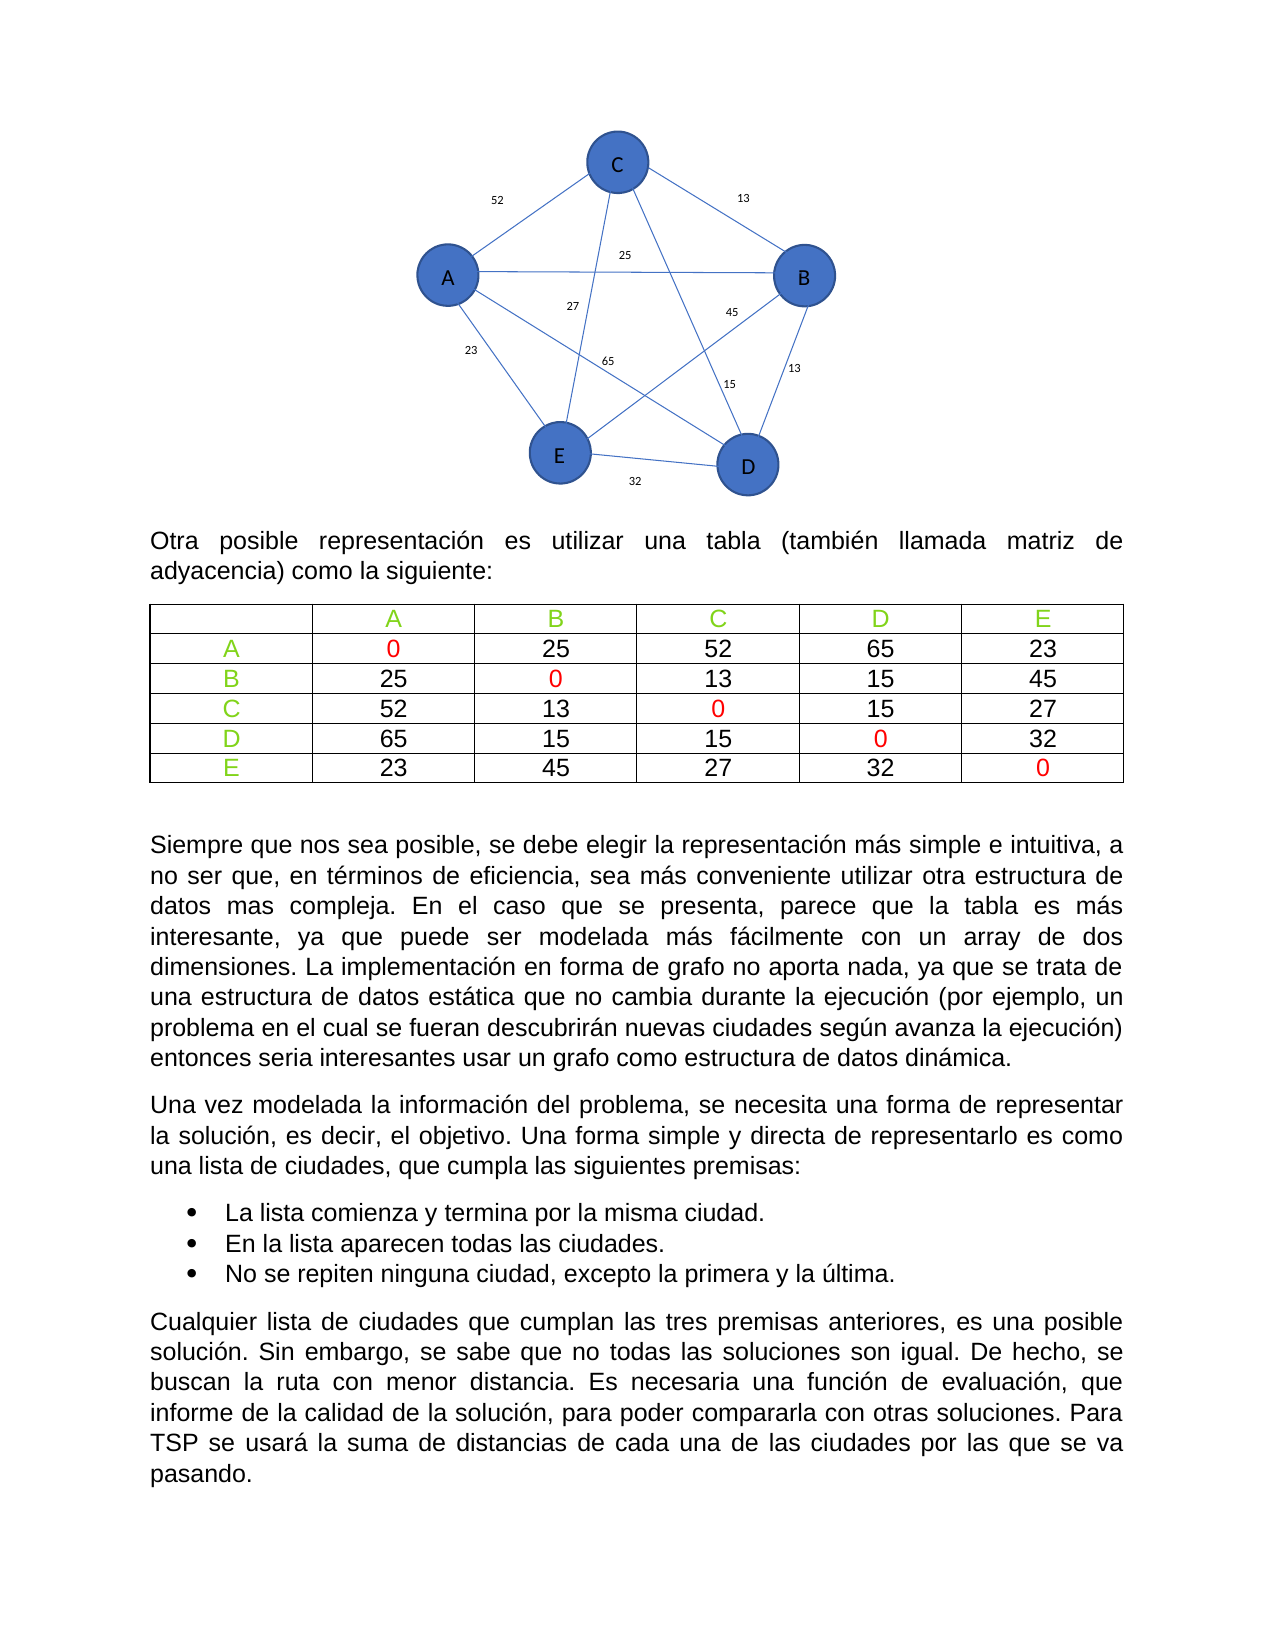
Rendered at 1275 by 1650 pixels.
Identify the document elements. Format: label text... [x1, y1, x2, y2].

table_cell E [151, 754, 312, 782]
table_cell 23 [962, 634, 1123, 663]
table_cell 15 [800, 664, 961, 693]
text Cualquier lista de ciudades que cumplan las tres premisas anteriores, es una posible solución. Sin embargo, se sabe que no todas las soluciones son igual. De hecho, se buscan la ruta con menor distancia. Es necesaria una función de evaluación, que informe de la calidad de la solución, para poder compararla con otras soluciones. Para TSP se usará la suma de distancias de cada una de las ciudades por las que se va pasando. [150, 1306, 1125, 1487]
table_cell 25 [475, 634, 636, 663]
table_header D [800, 605, 961, 633]
table_header A [313, 605, 474, 633]
table_cell 0 [800, 724, 961, 752]
table_header E [962, 605, 1123, 633]
table_cell 45 [475, 754, 636, 782]
table_header B [475, 605, 636, 633]
table_cell 32 [800, 754, 961, 782]
text Otra posible representación es utilizar una tabla (también llamada matriz de adyacencia) como la siguiente: [150, 526, 1125, 585]
table_cell 65 [313, 724, 474, 752]
table_cell 15 [637, 724, 799, 752]
table_cell 13 [637, 664, 799, 693]
table_cell A [151, 634, 312, 663]
table_cell 52 [313, 694, 474, 723]
table_cell 45 [962, 664, 1123, 693]
table_cell B [151, 664, 312, 693]
list La lista comienza y termina por la misma ciudad. [187, 1198, 1125, 1227]
table_cell 0 [962, 754, 1123, 782]
table_cell D [151, 724, 312, 752]
table_cell 15 [800, 694, 961, 723]
table_cell 25 [313, 664, 474, 693]
table_cell 13 [475, 694, 636, 723]
table_header [151, 605, 312, 633]
table_cell 27 [637, 754, 799, 782]
table_cell 0 [475, 664, 636, 693]
table_header C [637, 605, 799, 633]
table_cell 32 [962, 724, 1123, 752]
table_cell 15 [475, 724, 636, 752]
text Siempre que nos sea posible, se debe elegir la representación más simple e intuitiva, a no ser que, en términos de eficiencia, sea más conveniente utilizar otra estructura de datos mas compleja. En el caso que se presenta, parece que la tabla es más interesante, ya que puede ser modelada más fácilmente con un array de dos dimensiones. La implementación en forma de grafo no aporta nada, ya que se trata de una estructura de datos estática que no cambia durante la ejecución (por ejemplo, un problema en el cual se fueran descubrirán nuevas ciudades según avanza la ejecución) entonces seria interesantes usar un grafo como estructura de datos dinámica. [150, 830, 1125, 1072]
table_cell C [151, 694, 312, 723]
table_cell 23 [313, 754, 474, 782]
table_cell 65 [800, 634, 961, 663]
table_cell 0 [313, 634, 474, 663]
text Una vez modelada la información del problema, se necesita una forma de representar la solución, es decir, el objetivo. Una forma simple y directa de representarlo es como una lista de ciudades, que cumpla las siguientes premisas: [150, 1090, 1125, 1180]
list No se repiten ninguna ciudad, excepto la primera y la última. [187, 1259, 1125, 1288]
table_cell 0 [637, 694, 799, 723]
table_cell 52 [637, 634, 799, 663]
list En la lista aparecen todas las ciudades. [187, 1229, 1125, 1258]
table_cell 27 [962, 694, 1123, 723]
